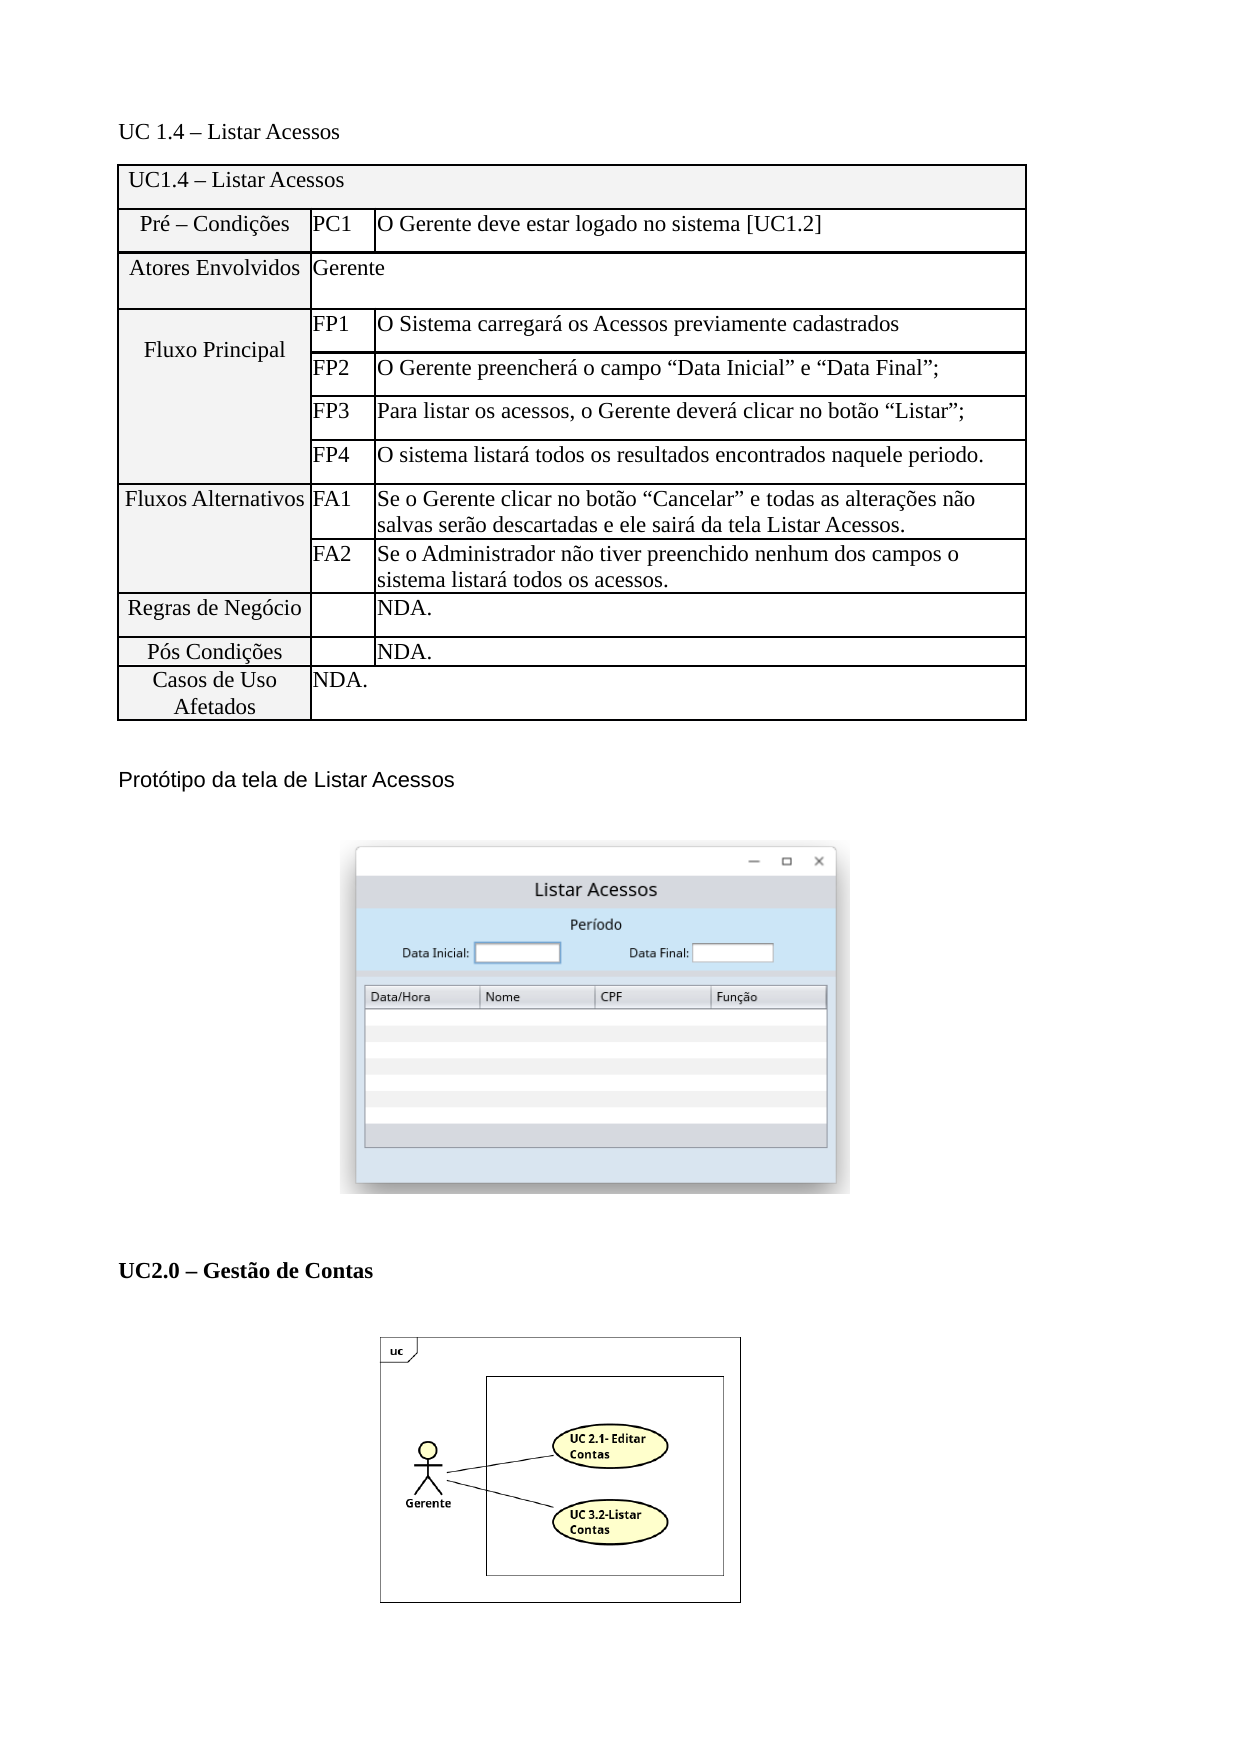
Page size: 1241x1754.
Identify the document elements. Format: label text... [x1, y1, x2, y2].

table_cell Se o Gerente clicar no botão “Cancelar” e todas as alterações não salvas serão descartadas e ele sairá da tela Listar Acessos. [376, 485, 1025, 537]
table_cell O sistema listará todos os resultados encontrados naquele periodo. [376, 441, 1025, 483]
table_cell Regras de Negócio [119, 594, 310, 636]
table_cell [312, 638, 374, 664]
table_cell Casos de Uso Afetados [119, 667, 310, 719]
table_cell Pós Condições [119, 638, 310, 664]
table_cell NDA. [376, 594, 1025, 636]
text Protótipo da tela de Listar Acessos [118, 767, 1122, 792]
table_cell PC1 [312, 210, 374, 251]
table_cell FP2 [312, 354, 374, 395]
table_cell Para listar os acessos, o Gerente deverá clicar no botão “Listar”; [376, 397, 1025, 439]
picture [370, 1327, 749, 1611]
table_cell FP1 [312, 310, 374, 351]
table_cell Pré – Condições [119, 210, 310, 251]
table_header UC1.4 – Listar Acessos [119, 166, 1025, 208]
table_cell [312, 594, 374, 636]
table_cell O Gerente preencherá o campo “Data Inicial” e “Data Final”; [376, 354, 1025, 395]
table_cell Se o Administrador não tiver preenchido nenhum dos campos o sistema listará todos os acessos. [376, 540, 1025, 592]
table_cell FP3 [312, 397, 374, 439]
table_cell FP4 [312, 441, 374, 483]
text UC 1.4 – Listar Acessos [118, 118, 1122, 144]
table_cell Gerente [312, 254, 1025, 308]
table_cell Atores Envolvidos [119, 254, 310, 308]
text UC2.0 – Gestão de Contas [118, 1258, 1122, 1284]
table_cell FA1 [312, 485, 374, 537]
table_cell O Gerente deve estar logado no sistema [UC1.2] [376, 210, 1025, 251]
table_cell NDA. [312, 667, 1025, 719]
picture [339, 840, 850, 1194]
table_cell Fluxo Principal [119, 310, 310, 483]
table_cell Fluxos Alternativos [119, 485, 310, 592]
table_cell O Sistema carregará os Acessos previamente cadastrados [376, 310, 1025, 351]
table_cell FA2 [312, 540, 374, 592]
table_cell NDA. [376, 638, 1025, 664]
